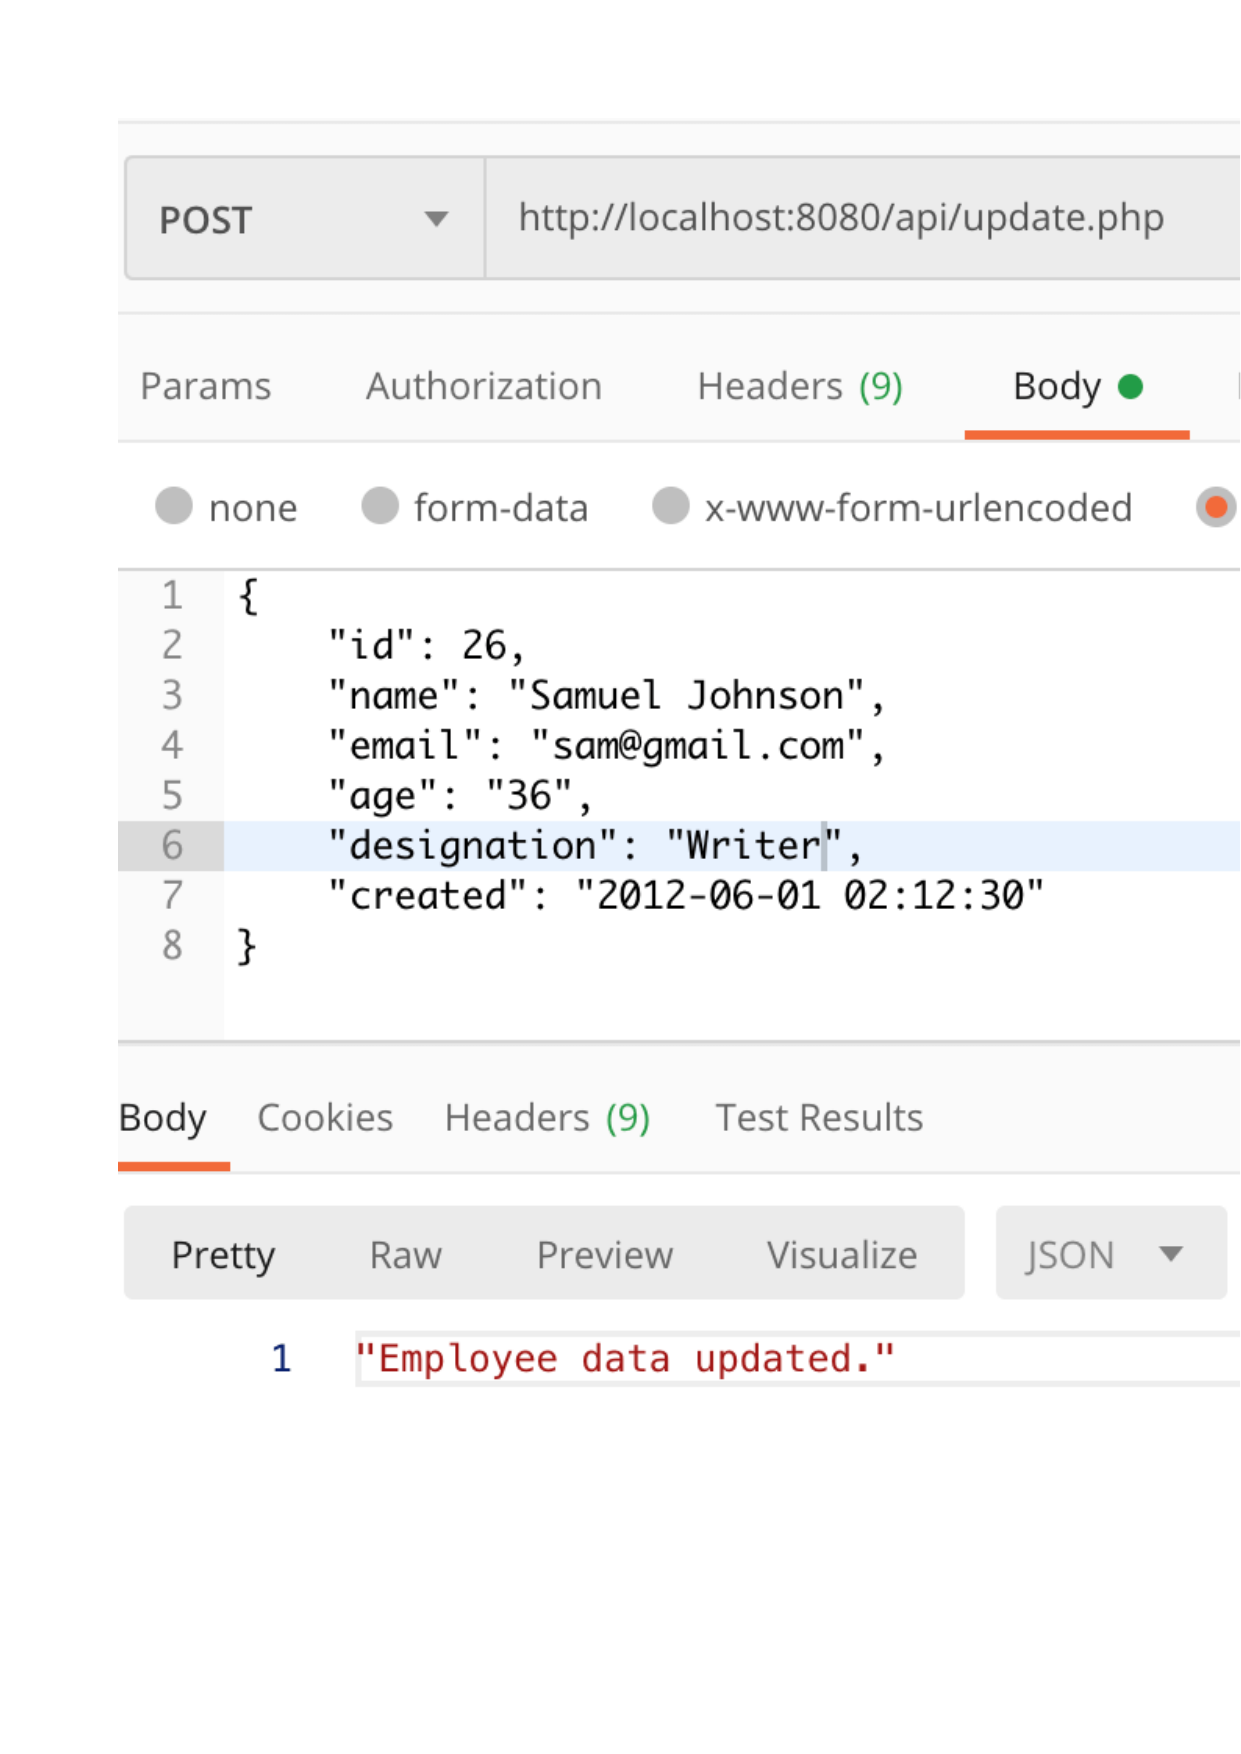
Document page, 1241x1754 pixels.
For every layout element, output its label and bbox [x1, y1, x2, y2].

picture [118, 118, 1241, 1628]
